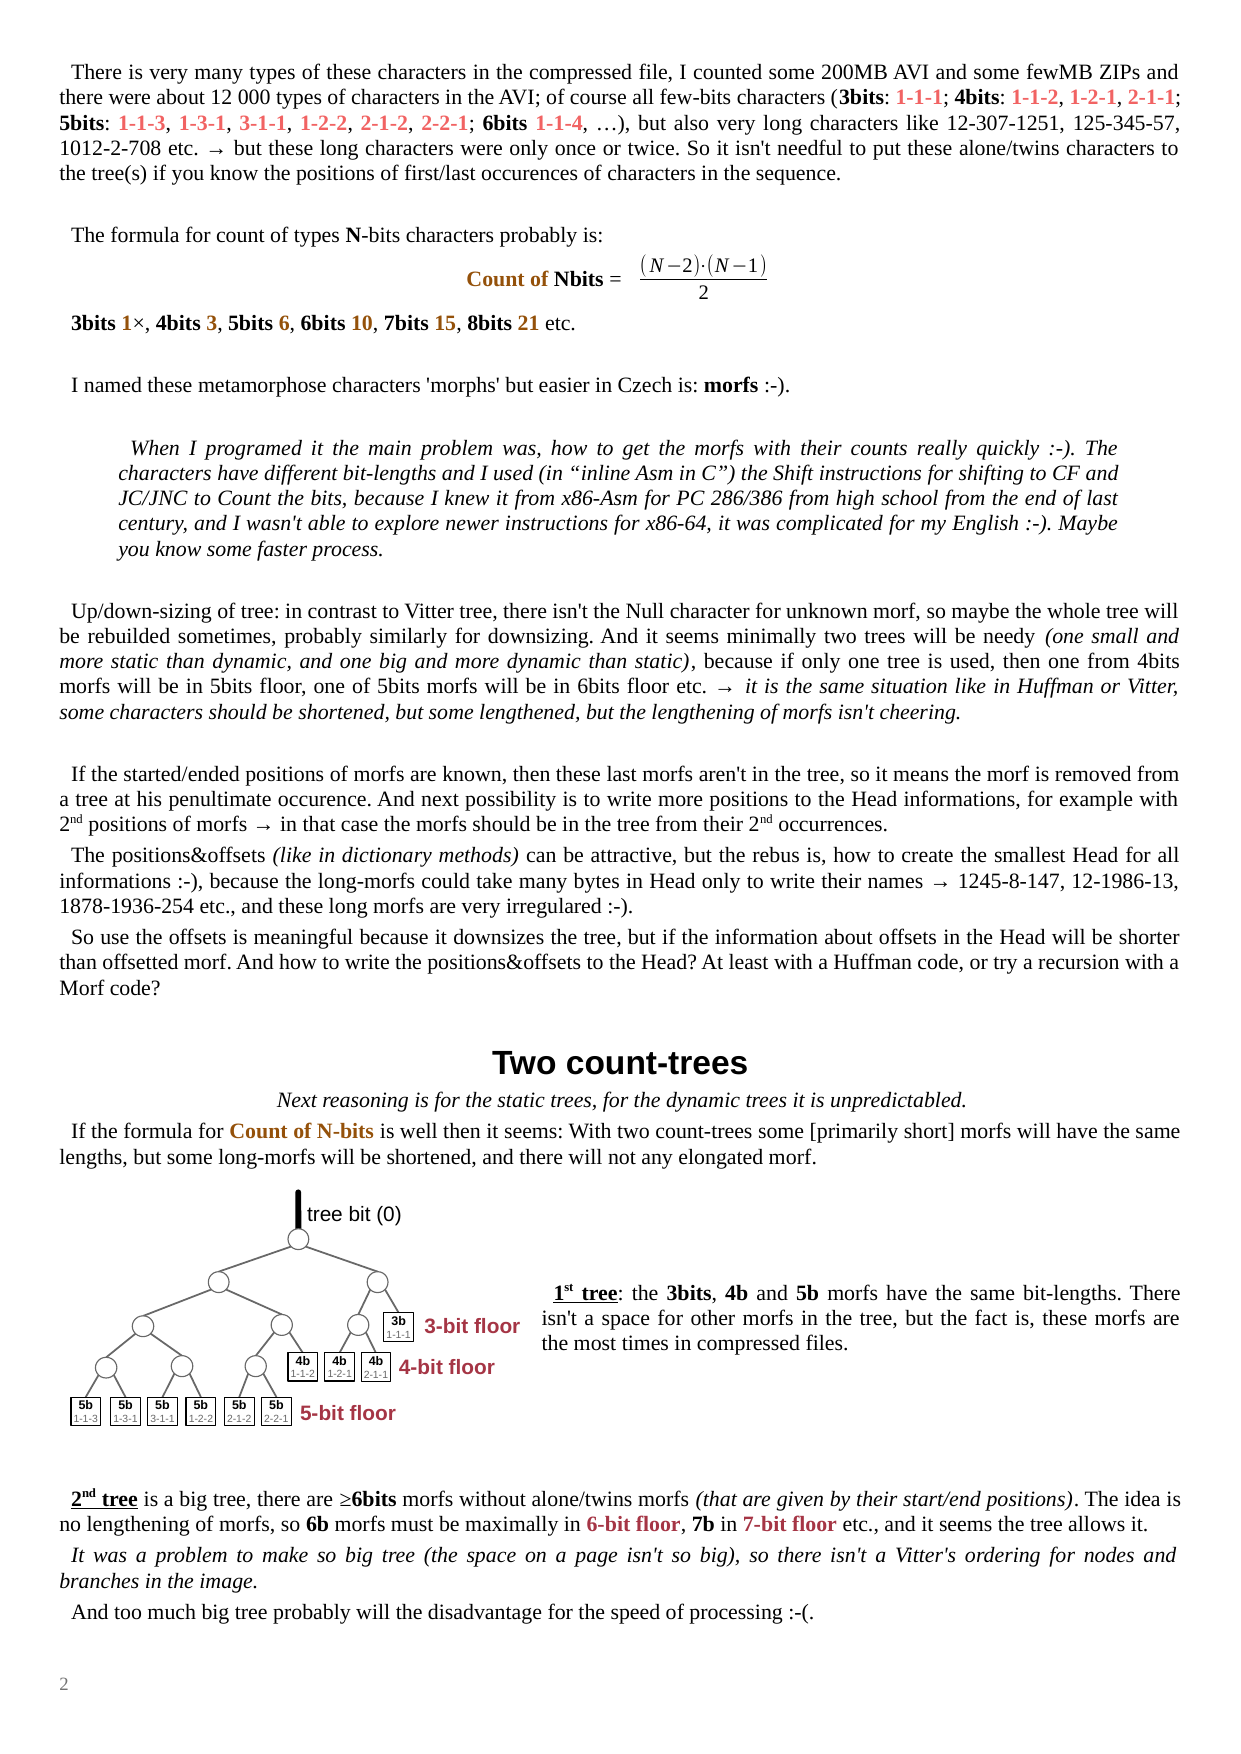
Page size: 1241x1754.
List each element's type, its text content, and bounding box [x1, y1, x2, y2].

text [148, 1291, 277, 1356]
text 2nd tree is a big tree, there are ≥6bits morfs without alone/twins morfs (that are given by their start/end positions). The idea is no lengthening of morfs, so 6b morfs must be maximally in 6-bit floor, 7b in 7-bit floor etc., and it seems the tree allows it. [59, 1486, 1181, 1536]
text 3bits 1×, 4bits 3, 5bits 6, 6bits 10, 7bits 15, 8bits 21 etc. [59, 310, 1181, 335]
text [59, 1280, 209, 1356]
text The positions&offsets (like in dictionary methods) can be attractive, but the rebus is, how to create the smallest Head for all informations :-), because the long-morfs could take many bytes in Head only to write their names → 1245-8-147, 12-1986-13, 1878-1936-254 etc., and these long morfs are very irregulared :-). [59, 842, 1181, 918]
text [228, 1280, 369, 1356]
text If the started/ended positions of morfs are known, then these last morfs aren't in the tree, so it means the morf is removed from a tree at his penultimate occurence. And next possibility is to write more positions to the Head informations, for example with 2nd positions of morfs → in that case the morfs should be in the tree from their 2nd occurrences. [59, 761, 1181, 837]
text Up/down-sizing of tree: in contrast to Vitter tree, there isn't the Null character for unknown morf, so maybe the whole tree will be rebuilded sometimes, probably similarly for downsizing. And it seems minimally two trees will be needy (one small and more static than dynamic, and one big and more dynamic than static), because if only one tree is used, then one from 4bits morfs will be in 5bits floor, one of 5bits morfs will be in 6bits floor etc. → it is the same situation like in Huffman or Vitter, some characters should be shortened, but some lengthened, but the lengthening of morfs isn't cheering. [59, 598, 1181, 724]
text And too much big tree probably will the disadvantage for the speed of processing :-(. [59, 1599, 1181, 1624]
text There is very many types of these characters in the compressed file, I counted some 200MB AVI and some fewMB ZIPs and there were about 12 000 types of characters in the AVI; of course all few-bits characters (3bits: 1-1-1; 4bits: 1-1-2, 1-2-1, 2-1-1; 5bits: 1-1-3, 1-3-1, 3-1-1, 1-2-2, 2-1-2, 2-2-1; 6bits 1-1-4, …), but also very long characters like 12-307-1251, 125-345-57, 1012-2-708 etc. → but these long characters were only once or twice. So it isn't needful to put these alone/twins characters to the tree(s) if you know the positions of first/last occurences of characters in the sequence. [59, 59, 1181, 185]
text So use the offsets is meaningful because it downsizes the tree, but if the information about offsets in the Head will be shorter than offsetted morf. And how to write the positions&offsets to the Head? At least with a Huffman code, or try a recursion with a Morf code? [59, 924, 1181, 1000]
text The formula for count of types N-bits characters probably is: [59, 222, 1181, 247]
text Count of Nbits = [59, 253, 1181, 304]
text If the formula for Count of N-bits is well then it seems: With two count-trees some [primarily short] morfs will have the same lengths, but some long-morfs will be shortened, and there will not any elongated morf. [59, 1118, 1181, 1169]
text 1st tree: the 3bits, 4b and 5b morfs have the same bit-lengths. There isn't a space for other morfs in the tree, but the fact is, these morfs are the most times in compressed files. [361, 1280, 1181, 1356]
subtitle Two count-trees [59, 1043, 1181, 1081]
text Next reasoning is for the static trees, for the dynamic trees it is unpredictabled. [59, 1087, 1181, 1112]
text When I programed it the main problem was, how to get the morfs with their counts really quickly :-). The characters have different bit-lengths and I used (in “inline Asm in C”) the Shift instructions for shifting to CF and JC/JNC to Count the bits, because I knew it from x86-Asm for PC 286/386 from high school from the end of last century, and I wasn't able to explore newer instructions for x86-64, it was complicated for my English :-). Maybe you know some faster process. [118, 435, 1122, 561]
text It was a problem to make so big tree (the space on a page isn't so big), so there isn't a Vitter's ordering for nodes and branches in the image. [59, 1542, 1181, 1593]
text I named these metamorphose characters 'morphs' but easier in Czech is: morfs :-). [59, 372, 1181, 398]
